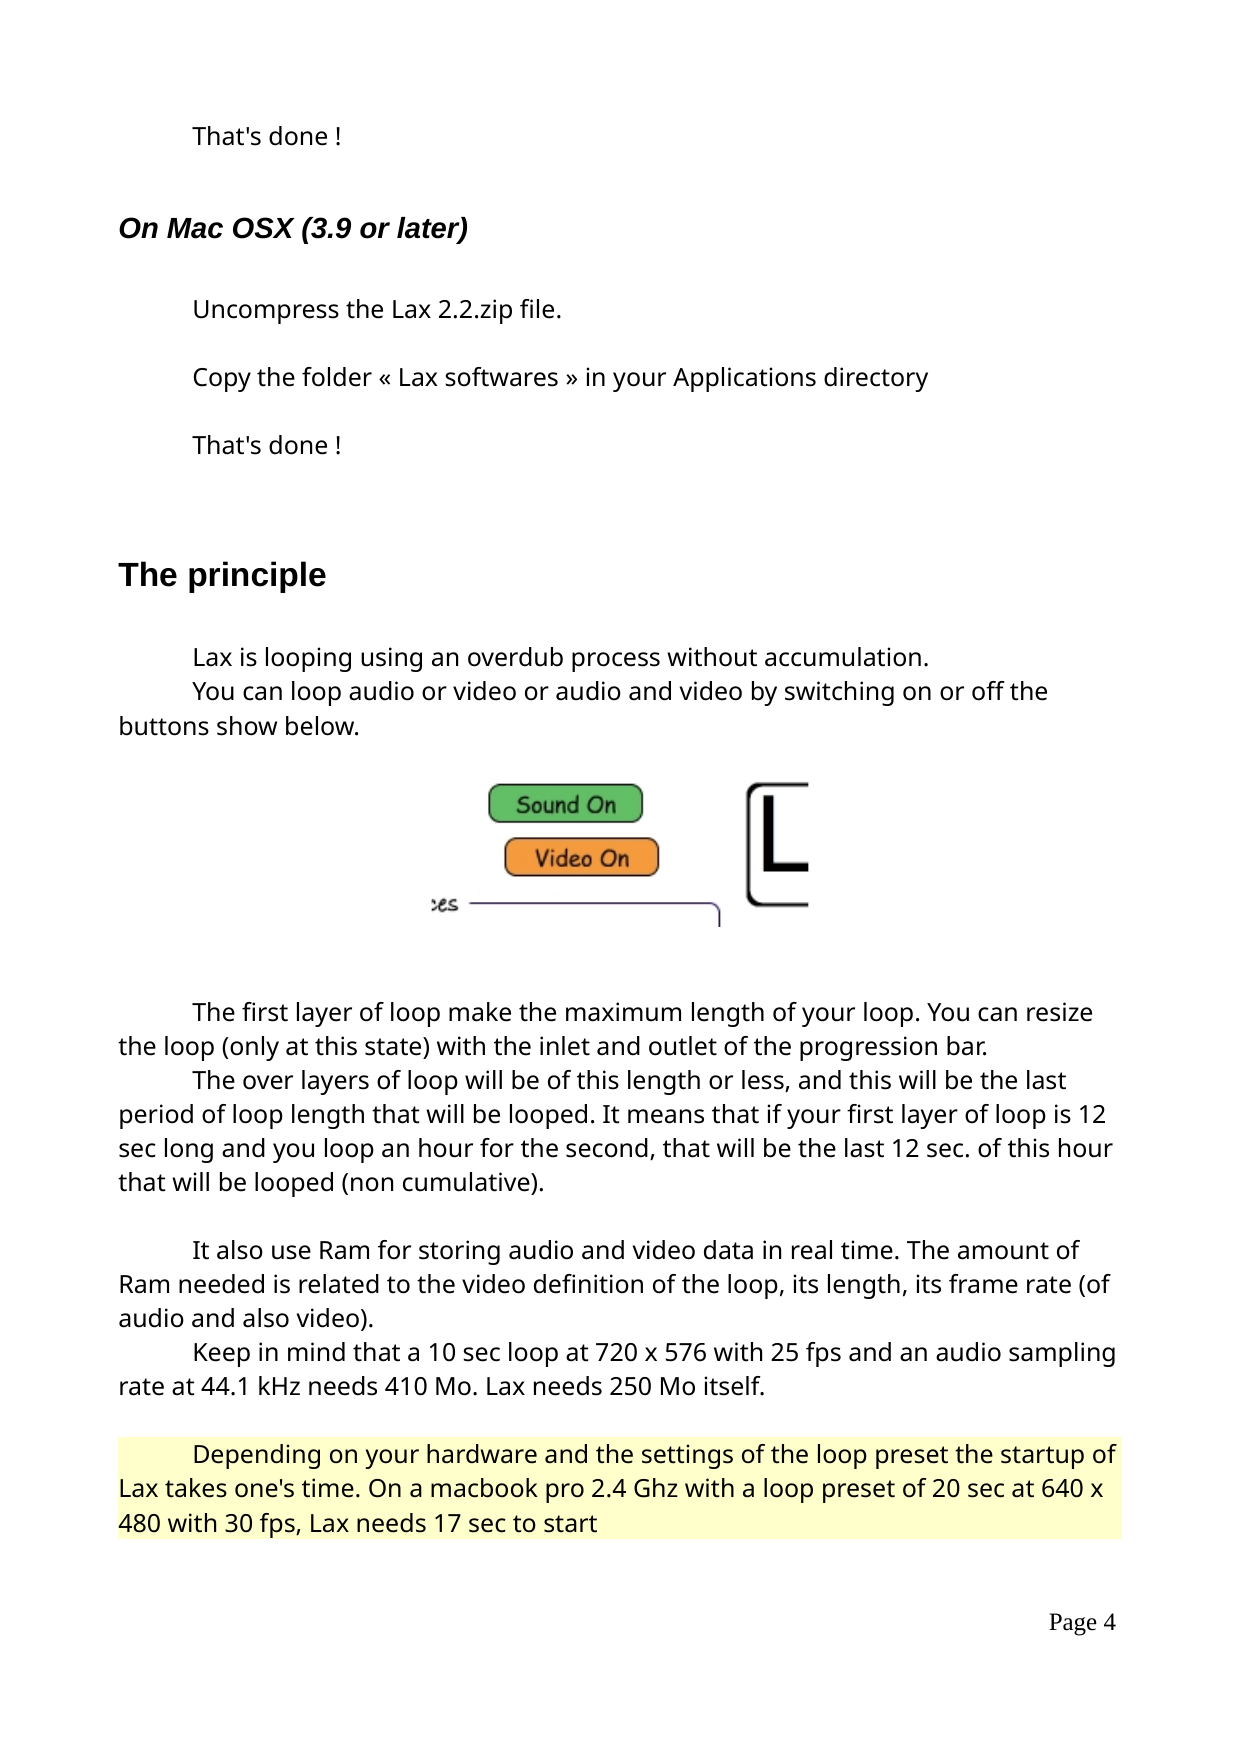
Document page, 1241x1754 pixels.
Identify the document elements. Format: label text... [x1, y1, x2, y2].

subtitle The principle [118, 555, 1122, 593]
text Keep in mind that a 10 sec loop at 720 x 576 with 25 fps and an audio sampling rate at 44.1 kHz needs 410 Mo. Lax needs 250 Mo itself. [118, 1335, 1122, 1403]
text Depending on your hardware and the settings of the loop preset the startup of Lax takes one's time. On a macbook pro 2.4 Ghz with a loop preset of 20 sec at 640 x 480 with 30 fps, Lax needs 17 sec to start [118, 1437, 1122, 1539]
text Copy the folder « Lax softwares » in your Applications directory [118, 359, 1122, 393]
text The over layers of loop will be of this length or less, and this will be the last period of loop length that will be looped. It means that if your first layer of loop is 12 sec long and you loop an hour for the second, that will be the last 12 sec. of this hour that will be looped (non cumulative). [118, 1062, 1122, 1199]
text The first layer of loop make the maximum length of your loop. You can resize the loop (only at this state) with the inlet and outlet of the progression bar. [118, 994, 1122, 1062]
text That's done ! [118, 118, 1122, 152]
text It also use Ram for storing audio and video data in real time. The amount of Ram needed is related to the video definition of the loop, its length, its frame rate (of audio and also video). [118, 1233, 1122, 1335]
text You can loop audio or video or audio and video by switching on or off the buttons show below. [118, 674, 1122, 742]
text Lax is looping using an overdub process without accumulation. [118, 640, 1122, 674]
subtitle On Mac OSX (3.9 or later) [118, 211, 1122, 245]
picture [431, 776, 809, 927]
text Uncompress the Lax 2.2.zip file. [118, 291, 1122, 325]
text That's done ! [118, 428, 1122, 462]
